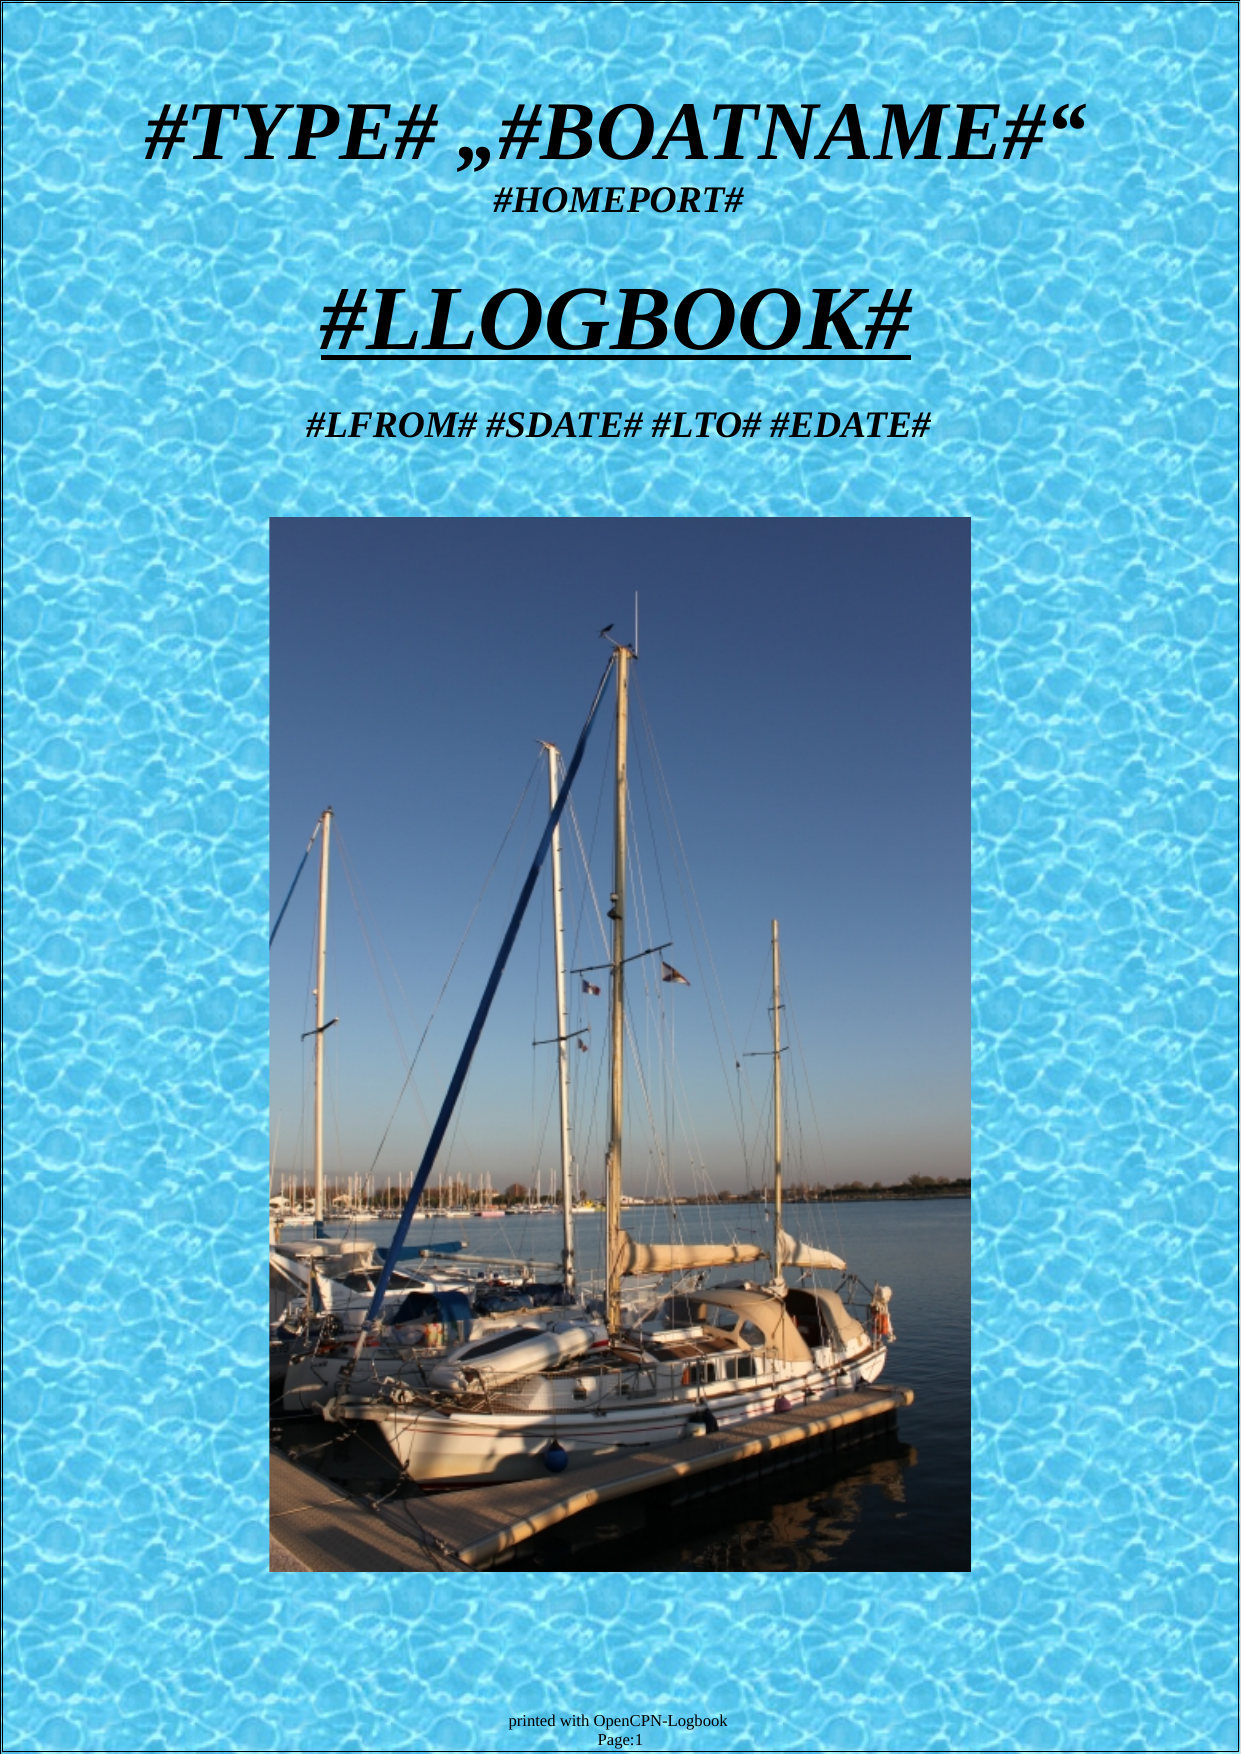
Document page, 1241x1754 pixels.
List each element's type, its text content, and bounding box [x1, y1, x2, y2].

text #LFROM# #SDATE# #LTO# #EDATE# [5, 403, 1235, 446]
picture [1, 1, 1240, 1754]
text #LLOGBOOK# [5, 264, 1235, 369]
text #TYPE# „#BOATNAME#“ #HOMEPORT# [5, 82, 1235, 221]
